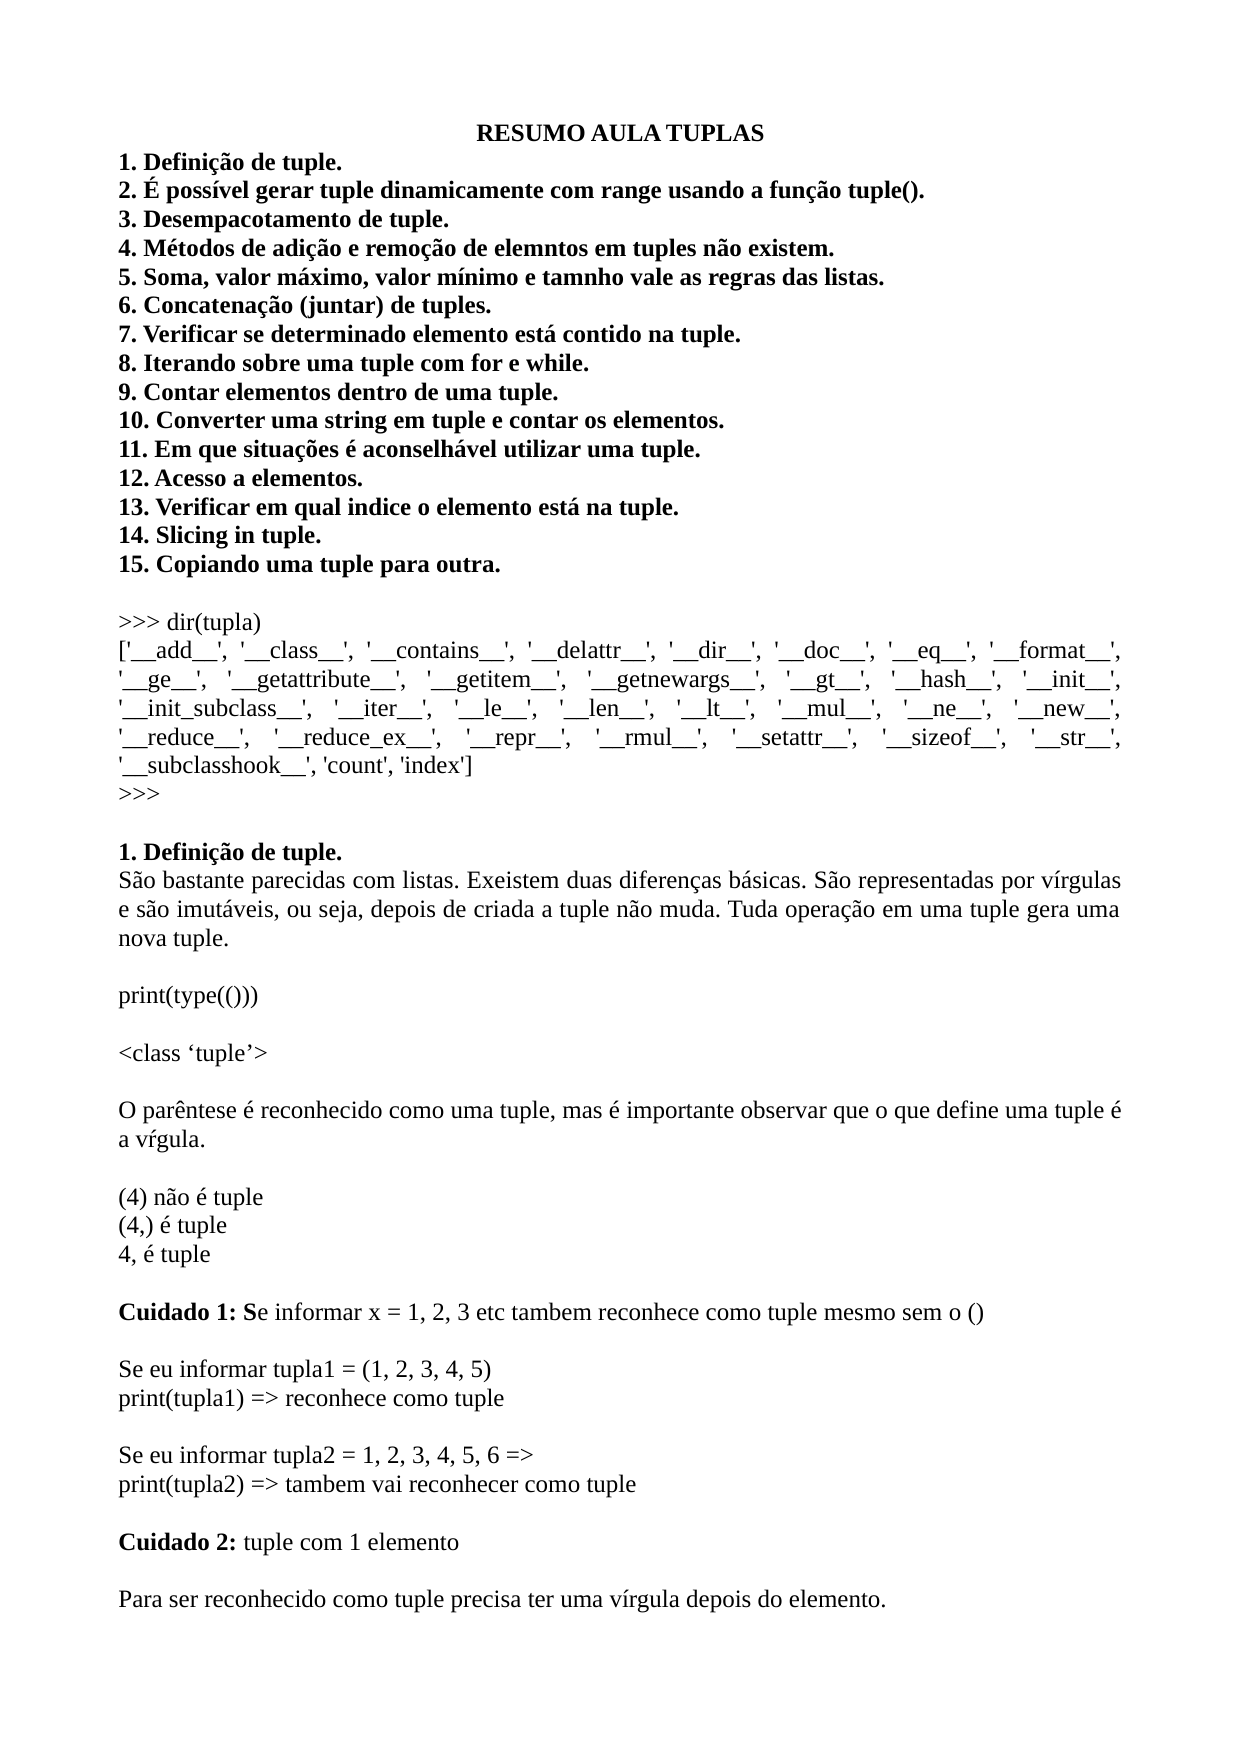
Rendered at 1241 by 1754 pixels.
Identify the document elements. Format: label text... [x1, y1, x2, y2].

text (4,) é tuple [118, 1211, 1122, 1239]
text 3. Desempacotamento de tuple. [118, 204, 1122, 233]
text 13. Verificar em qual indice o elemento está na tuple. [118, 492, 1122, 521]
text ['__add__', '__class__', '__contains__', '__delattr__', '__dir__', '__doc__', '__eq__', '__format__', '__ge__', '__getattribute__', '__getitem__', '__getnewargs__', '__gt__', '__hash__', '__init__', '__init_subclass__', '__iter__', '__le__', '__len__', '__lt__', '__mul__', '__ne__', '__new__', '__reduce__', '__reduce_ex__', '__repr__', '__rmul__', '__setattr__', '__sizeof__', '__str__', '__subclasshook__', 'count', 'index'] [118, 636, 1122, 779]
text RESUMO AULA TUPLAS [118, 118, 1122, 147]
text 7. Verificar se determinado elemento está contido na tuple. [118, 319, 1122, 348]
text O parêntese é reconhecido como uma tuple, mas é importante observar que o que define uma tuple é a vŕgula. [118, 1096, 1122, 1153]
text 6. Concatenação (juntar) de tuples. [118, 291, 1122, 319]
text print(tupla1) => reconhece como tuple [118, 1383, 1122, 1412]
text (4) não é tuple [118, 1182, 1122, 1211]
text 11. Em que situações é aconselhável utilizar uma tuple. [118, 434, 1122, 463]
text print(tupla2) => tambem vai reconhecer como tuple [118, 1469, 1122, 1498]
text 8. Iterando sobre uma tuple com for e while. [118, 348, 1122, 377]
text São bastante parecidas com listas. Exeistem duas diferenças básicas. São representadas por vírgulas e são imutáveis, ou seja, depois de criada a tuple não muda. Tuda operação em uma tuple gera uma nova tuple. [118, 866, 1122, 952]
text 10. Converter uma string em tuple e contar os elementos. [118, 406, 1122, 434]
text <class ‘tuple’> [118, 1038, 1122, 1067]
text 14. Slicing in tuple. [118, 521, 1122, 549]
text Cuidado 2: tuple com 1 elemento [118, 1527, 1122, 1556]
text 12. Acesso a elementos. [118, 463, 1122, 492]
text 1. Definição de tuple. [118, 147, 1122, 176]
text print(type(())) [118, 981, 1122, 1009]
text 4, é tuple [118, 1239, 1122, 1268]
text 9. Contar elementos dentro de uma tuple. [118, 377, 1122, 406]
text 15. Copiando uma tuple para outra. [118, 549, 1122, 578]
text 2. É possível gerar tuple dinamicamente com range usando a função tuple(). [118, 176, 1122, 204]
text Se eu informar tupla2 = 1, 2, 3, 4, 5, 6 => [118, 1441, 1122, 1469]
text >>> dir(tupla) [118, 607, 1122, 636]
text Se eu informar tupla1 = (1, 2, 3, 4, 5) [118, 1354, 1122, 1383]
text Cuidado 1: Se informar x = 1, 2, 3 etc tambem reconhece como tuple mesmo sem o () [118, 1297, 1122, 1326]
text 5. Soma, valor máximo, valor mínimo e tamnho vale as regras das listas. [118, 262, 1122, 291]
text >>> [118, 779, 1122, 808]
text 1. Definição de tuple. [118, 837, 1122, 866]
text 4. Métodos de adição e remoção de elemntos em tuples não existem. [118, 233, 1122, 262]
text Para ser reconhecido como tuple precisa ter uma vírgula depois do elemento. [118, 1584, 1122, 1613]
